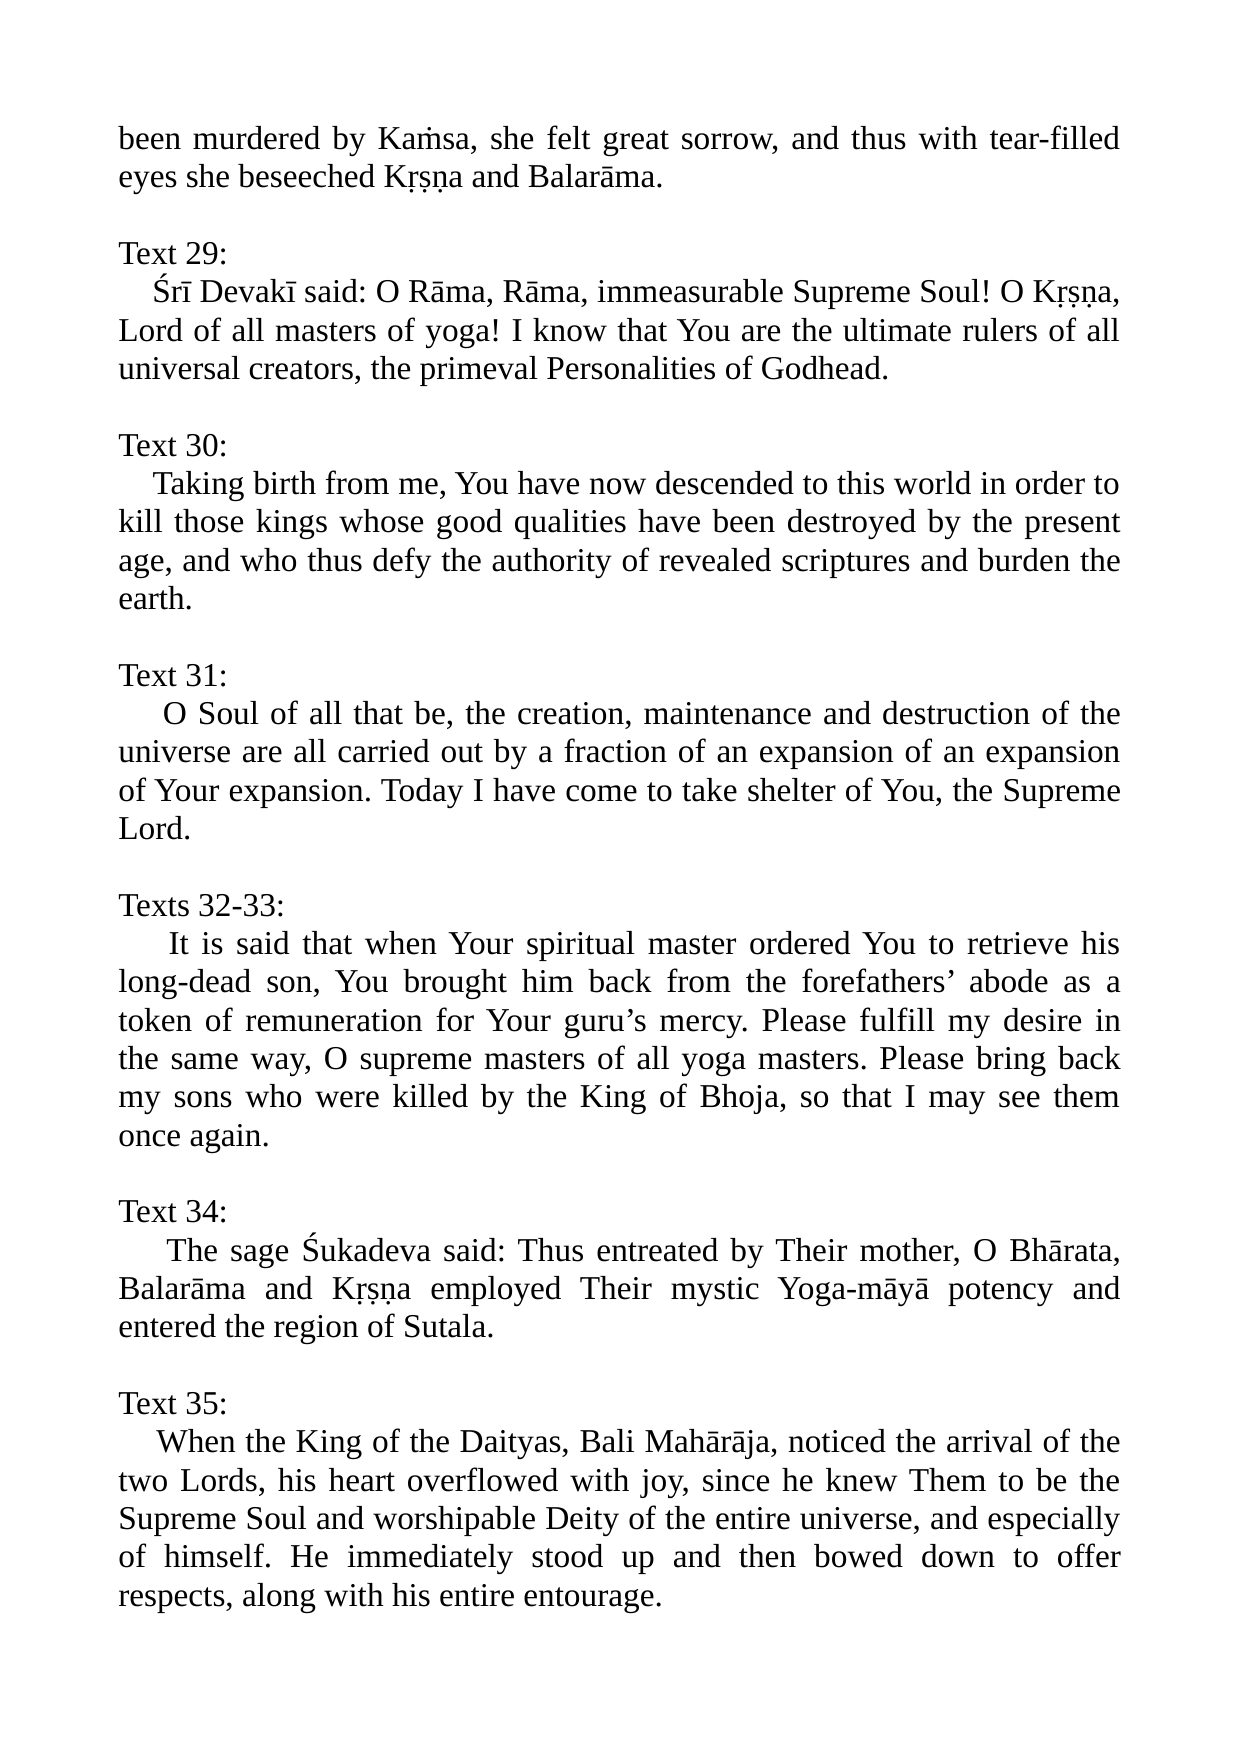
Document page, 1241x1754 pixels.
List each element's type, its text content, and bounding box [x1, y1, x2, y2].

text Text 34: [118, 1191, 1122, 1230]
text When the King of the Daityas, Bali Mahārāja, noticed the arrival of the two Lords, his heart overflowed with joy, since he knew Them to be the Supreme Soul and worshipable Deity of the entire universe, and especially of himself. He immediately stood up and then bowed down to offer respects, along with his entire entourage. [118, 1421, 1122, 1613]
text It is said that when Your spiritual master ordered You to retrieve his long-dead son, You brought him back from the forefathers’ abode as a token of remuneration for Your guru’s mercy. Please fulfill my desire in the same way, O supreme masters of all yoga masters. Please bring back my sons who were killed by the King of Bhoja, so that I may see them once again. [118, 923, 1122, 1153]
text Text 29: [118, 233, 1122, 271]
text Text 30: [118, 425, 1122, 463]
text Śrī Devakī said: O Rāma, Rāma, immeasurable Supreme Soul! O Kṛṣṇa, Lord of all masters of yoga! I know that You are the ultimate rulers of all universal creators, the primeval Personalities of Godhead. [118, 271, 1122, 386]
text Text 35: [118, 1383, 1122, 1421]
text been murdered by Kaṁsa, she felt great sorrow, and thus with tear-filled eyes she beseeched Kṛṣṇa and Balarāma. [118, 118, 1122, 195]
text Text 31: [118, 655, 1122, 693]
text O Soul of all that be, the creation, maintenance and destruction of the universe are all carried out by a fraction of an expansion of an expansion of Your expansion. Today I have come to take shelter of You, the Supreme Lord. [118, 693, 1122, 846]
text Taking birth from me, You have now descended to this world in order to kill those kings whose good qualities have been destroyed by the present age, and who thus defy the authority of revealed scriptures and burden the earth. [118, 463, 1122, 616]
text Texts 32-33: [118, 885, 1122, 923]
text The sage Śukadeva said: Thus entreated by Their mother, O Bhārata, Balarāma and Kṛṣṇa employed Their mystic Yoga-māyā potency and entered the region of Sutala. [118, 1230, 1122, 1345]
